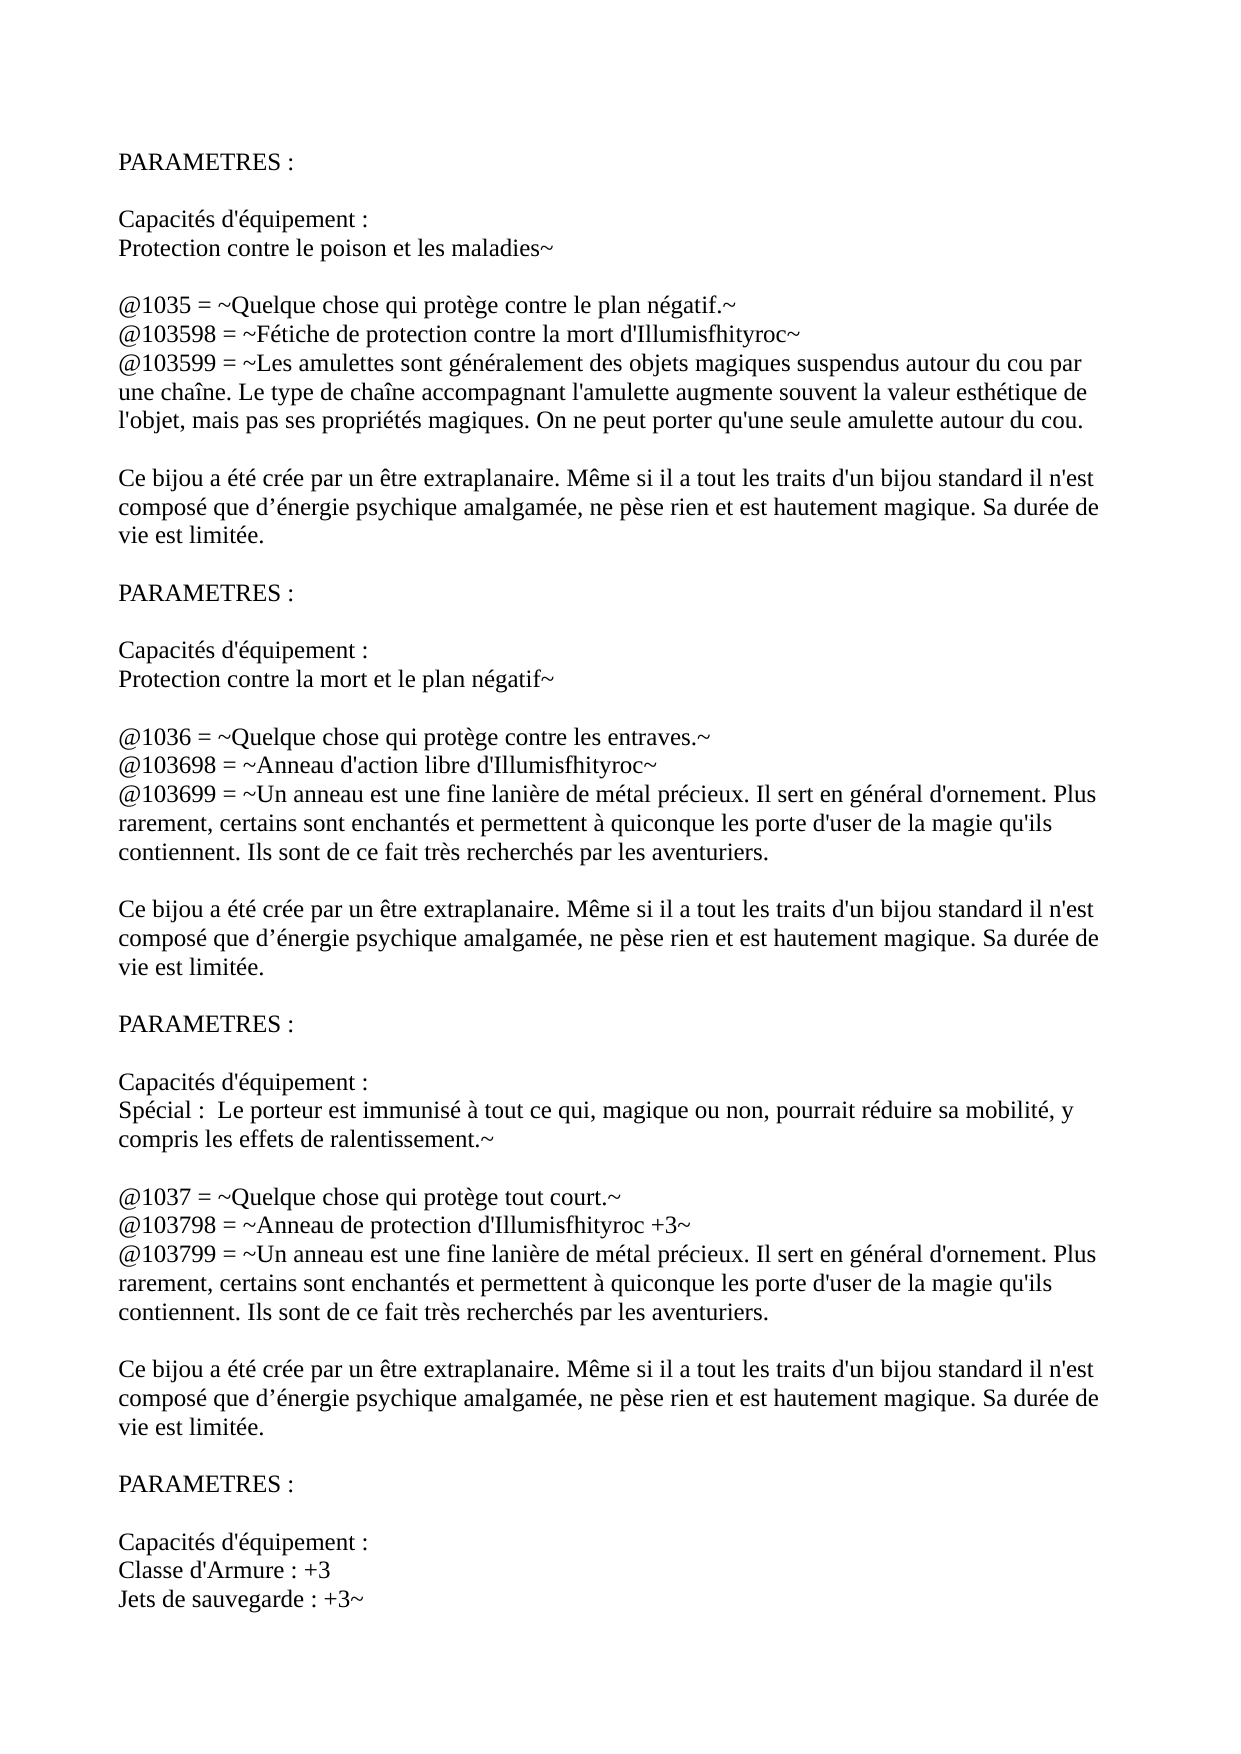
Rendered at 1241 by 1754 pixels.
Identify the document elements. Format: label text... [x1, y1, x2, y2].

text Spécial : Le porteur est immunisé à tout ce qui, magique ou non, pourrait réduire sa mobilité, y compris les effets de ralentissement.~ [118, 1096, 1122, 1153]
text Capacités d'équipement : [118, 1067, 1122, 1096]
text Jets de sauvegarde : +3~ [118, 1584, 1122, 1613]
text @103698 = ~Anneau d'action libre d'Illumisfhityroc~ [118, 751, 1122, 779]
text Protection contre la mort et le plan négatif~ [118, 664, 1122, 693]
text Capacités d'équipement : [118, 204, 1122, 233]
text Capacités d'équipement : [118, 636, 1122, 664]
text Ce bijou a été crée par un être extraplanaire. Même si il a tout les traits d'un bijou standard il n'est composé que d’énergie psychique amalgamée, ne pèse rien et est hautement magique. Sa durée de vie est limitée. [118, 894, 1122, 981]
text @103798 = ~Anneau de protection d'Illumisfhityroc +3~ [118, 1211, 1122, 1239]
text PARAMETRES : [118, 578, 1122, 607]
text @103799 = ~Un anneau est une fine lanière de métal précieux. Il sert en général d'ornement. Plus rarement, certains sont enchantés et permettent à quiconque les porte d'user de la magie qu'ils contiennent. Ils sont de ce fait très recherchés par les aventuriers. [118, 1239, 1122, 1326]
text @103699 = ~Un anneau est une fine lanière de métal précieux. Il sert en général d'ornement. Plus rarement, certains sont enchantés et permettent à quiconque les porte d'user de la magie qu'ils contiennent. Ils sont de ce fait très recherchés par les aventuriers. [118, 779, 1122, 866]
text @1035 = ~Quelque chose qui protège contre le plan négatif.~ [118, 291, 1122, 319]
text PARAMETRES : [118, 1469, 1122, 1498]
text @103598 = ~Fétiche de protection contre la mort d'Illumisfhityroc~ [118, 319, 1122, 348]
text @1036 = ~Quelque chose qui protège contre les entraves.~ [118, 722, 1122, 751]
text PARAMETRES : [118, 1009, 1122, 1038]
text Ce bijou a été crée par un être extraplanaire. Même si il a tout les traits d'un bijou standard il n'est composé que d’énergie psychique amalgamée, ne pèse rien et est hautement magique. Sa durée de vie est limitée. [118, 1354, 1122, 1441]
text Ce bijou a été crée par un être extraplanaire. Même si il a tout les traits d'un bijou standard il n'est composé que d’énergie psychique amalgamée, ne pèse rien et est hautement magique. Sa durée de vie est limitée. [118, 463, 1122, 549]
text @1037 = ~Quelque chose qui protège tout court.~ [118, 1182, 1122, 1211]
text Capacités d'équipement : [118, 1527, 1122, 1556]
text @103599 = ~Les amulettes sont généralement des objets magiques suspendus autour du cou par une chaîne. Le type de chaîne accompagnant l'amulette augmente souvent la valeur esthétique de l'objet, mais pas ses propriétés magiques. On ne peut porter qu'une seule amulette autour du cou. [118, 348, 1122, 434]
text Classe d'Armure : +3 [118, 1556, 1122, 1584]
text PARAMETRES : [118, 147, 1122, 176]
text Protection contre le poison et les maladies~ [118, 233, 1122, 262]
